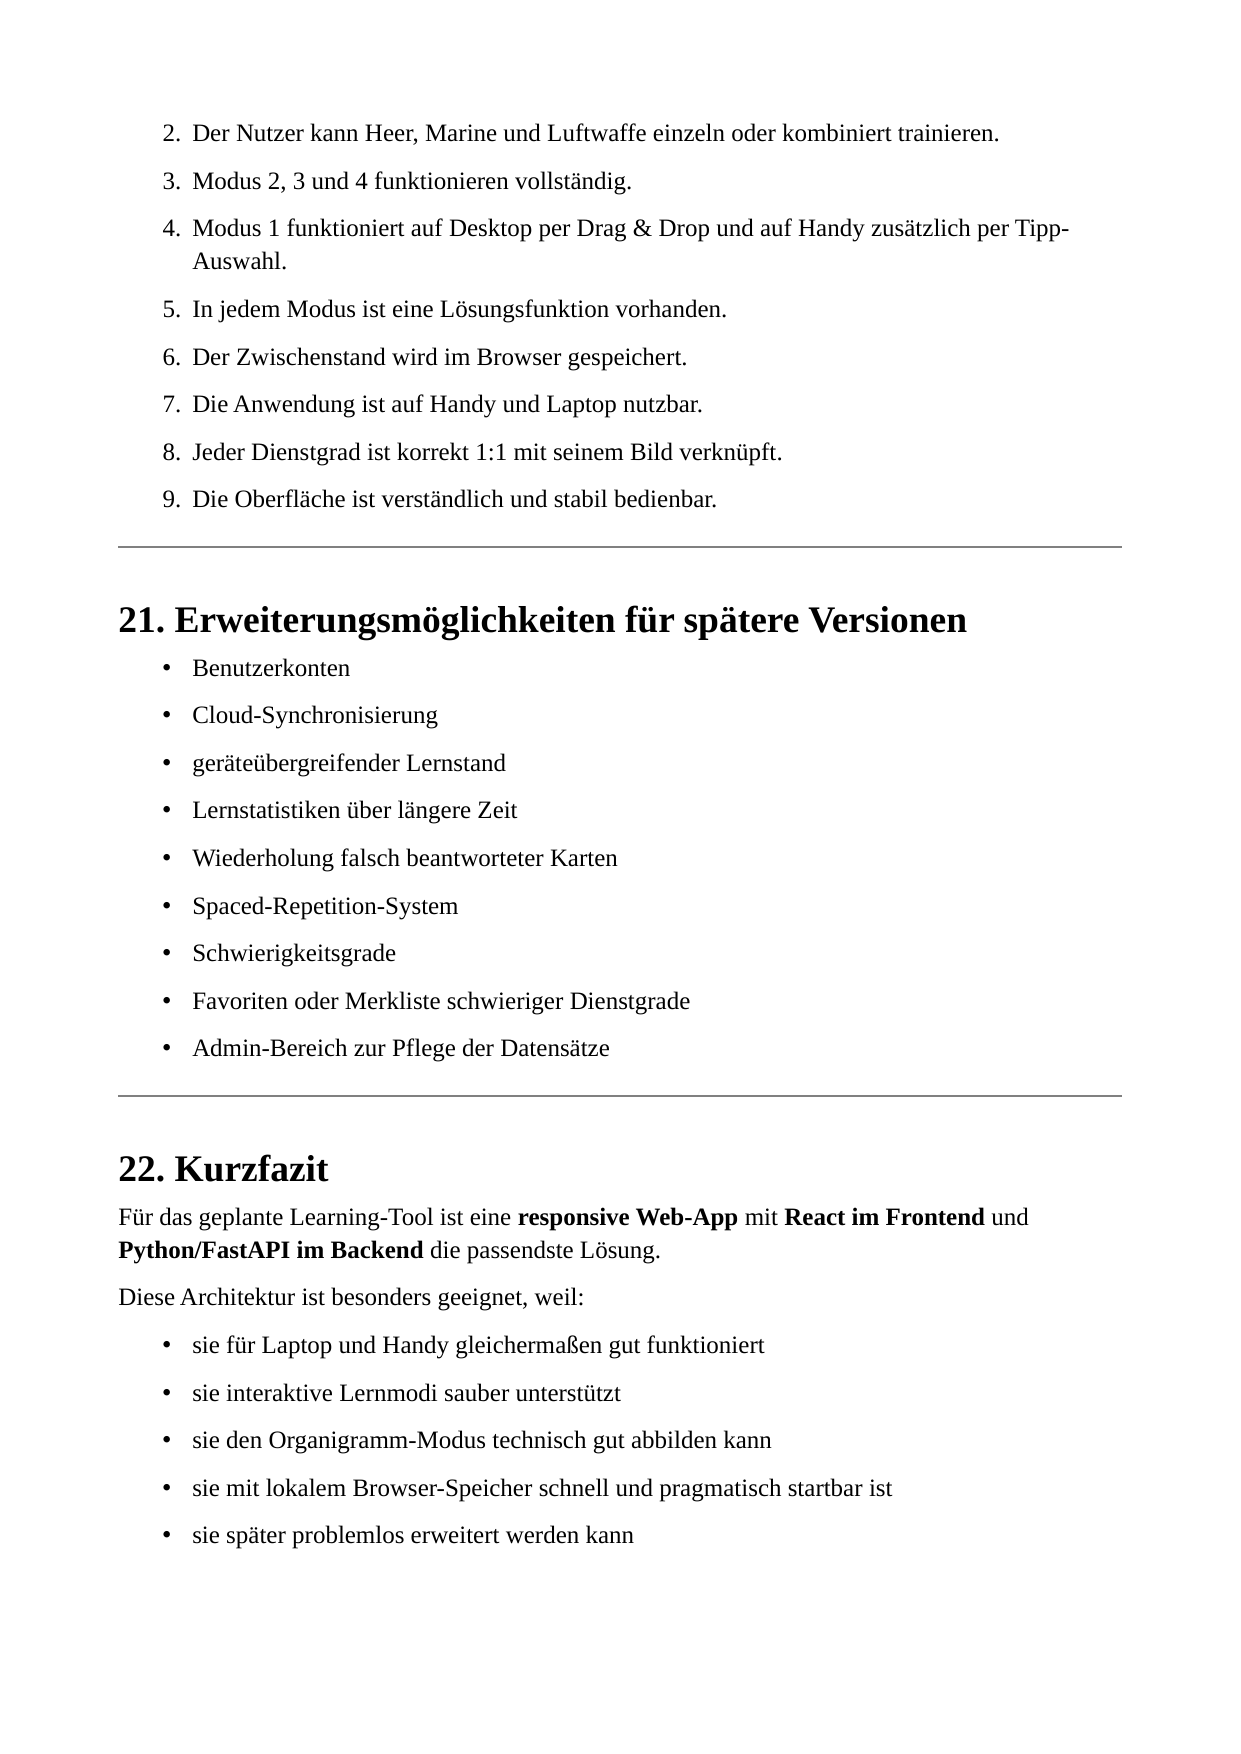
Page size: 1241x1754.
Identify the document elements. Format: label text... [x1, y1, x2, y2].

list sie für Laptop und Handy gleichermaßen gut funktioniert [162, 1330, 1122, 1359]
list Die Oberfläche ist verständlich und stabil bedienbar. [162, 484, 1122, 513]
text Für das geplante Learning-Tool ist eine responsive Web-App mit React im Frontend und Python/FastAPI im Backend die passendste Lösung. [118, 1202, 1122, 1264]
list Favoriten oder Merkliste schwieriger Dienstgrade [162, 986, 1122, 1015]
list sie interaktive Lernmodi sauber unterstützt [162, 1378, 1122, 1406]
subtitle 21. Erweiterungsmöglichkeiten für spätere Versionen [118, 597, 1122, 640]
list sie den Organigramm-Modus technisch gut abbilden kann [162, 1425, 1122, 1454]
list Der Zwischenstand wird im Browser gespeichert. [162, 342, 1122, 370]
list Benutzerkonten [162, 653, 1122, 681]
list In jedem Modus ist eine Lösungsfunktion vorhanden. [162, 294, 1122, 323]
list Lernstatistiken über längere Zeit [162, 796, 1122, 824]
list Modus 1 funktioniert auf Desktop per Drag & Drop und auf Handy zusätzlich per Tipp-Auswahl. [162, 213, 1122, 275]
list Spaced-Repetition-System [162, 891, 1122, 919]
list Cloud-Synchronisierung [162, 700, 1122, 729]
list sie mit lokalem Browser-Speicher schnell und pragmatisch startbar ist [162, 1473, 1122, 1502]
list sie später problemlos erweitert werden kann [162, 1521, 1122, 1549]
list Schwierigkeitsgrade [162, 938, 1122, 967]
list Die Anwendung ist auf Handy und Laptop nutzbar. [162, 389, 1122, 418]
subtitle 22. Kurzfazit [118, 1146, 1122, 1189]
list Wiederholung falsch beantworteter Karten [162, 843, 1122, 872]
list Admin-Bereich zur Pflege der Datensätze [162, 1033, 1122, 1062]
list Jeder Dienstgrad ist korrekt 1:1 mit seinem Bild verknüpft. [162, 437, 1122, 466]
text Diese Architektur ist besonders geeignet, weil: [118, 1282, 1122, 1311]
list geräteübergreifender Lernstand [162, 748, 1122, 777]
list Der Nutzer kann Heer, Marine und Luftwaffe einzeln oder kombiniert trainieren. [162, 118, 1122, 147]
list Modus 2, 3 und 4 funktionieren vollständig. [162, 166, 1122, 194]
